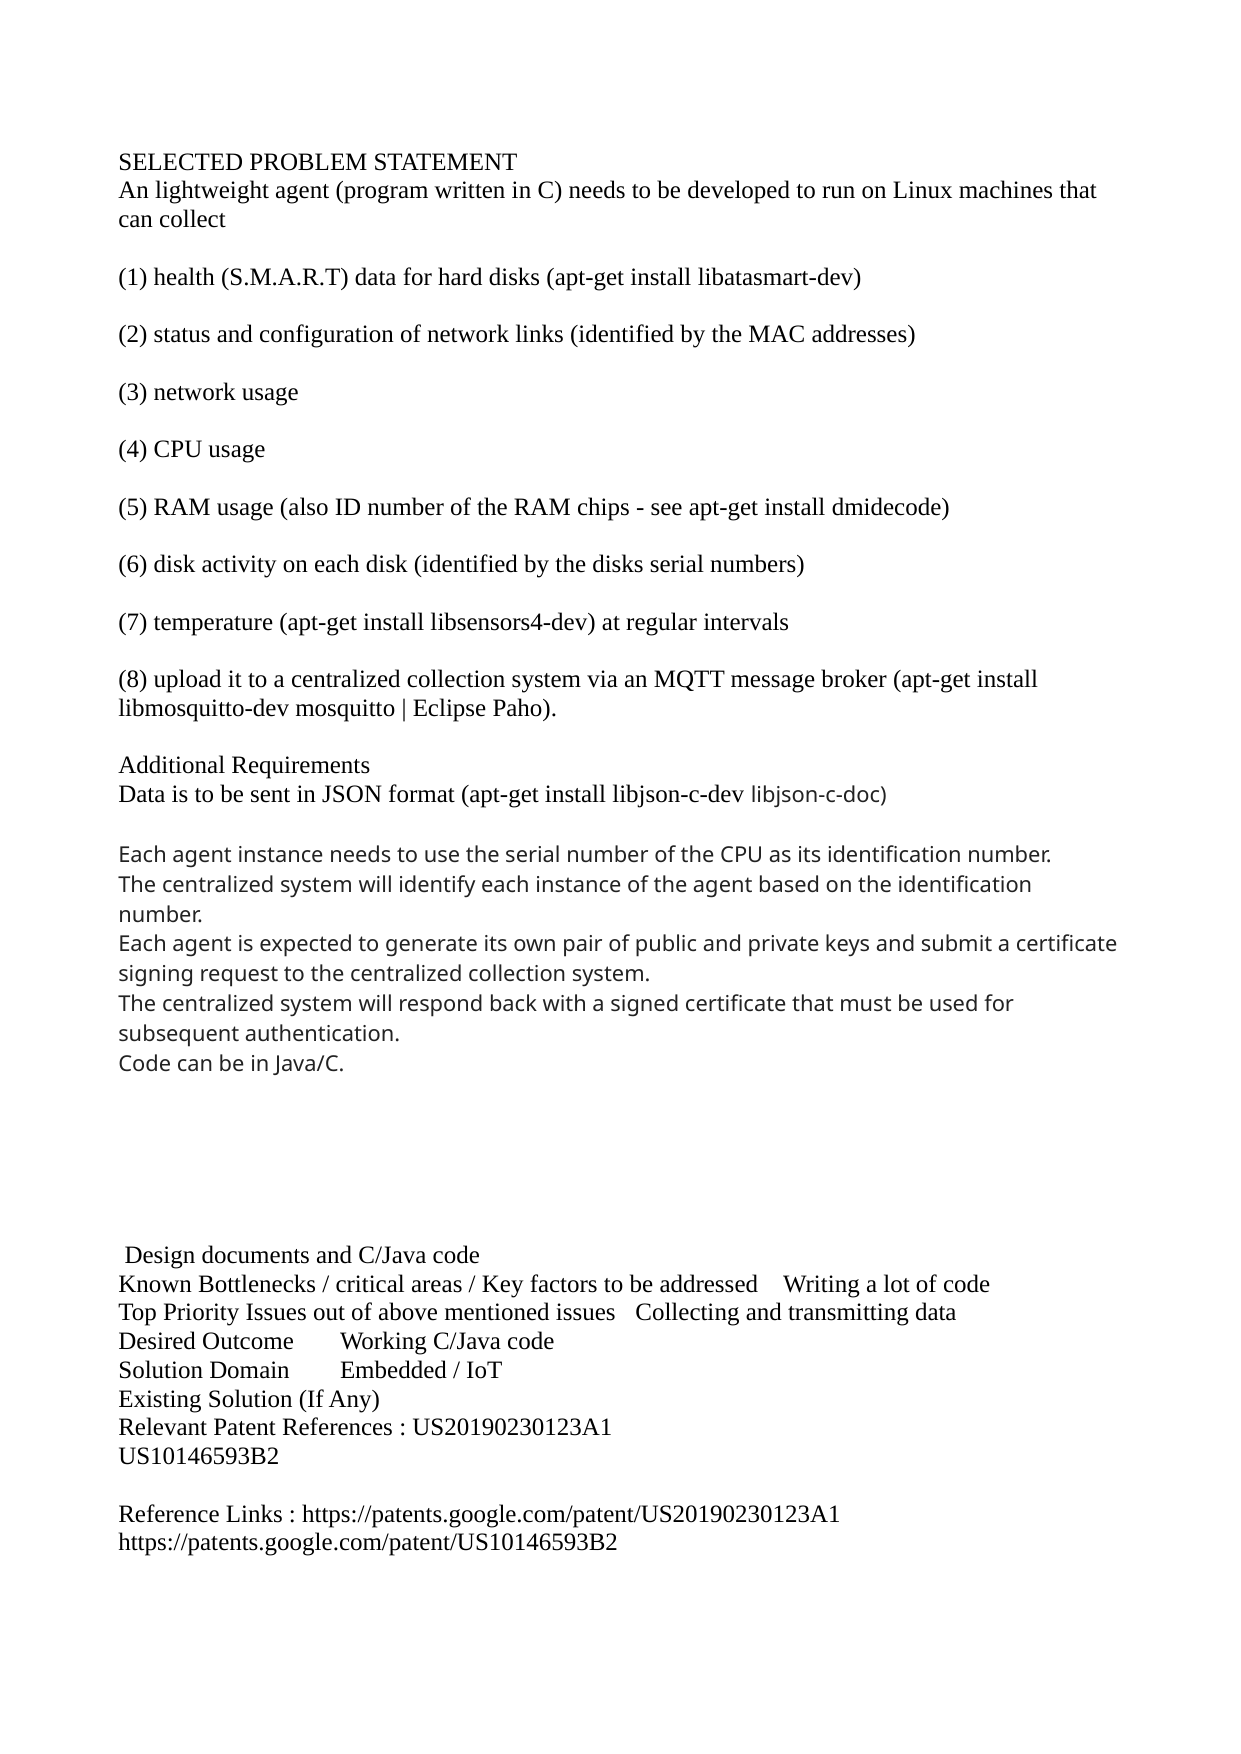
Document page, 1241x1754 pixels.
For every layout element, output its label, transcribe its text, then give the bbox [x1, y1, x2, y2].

text Top Priority Issues out of above mentioned issues Collecting and transmitting data [118, 1297, 1122, 1326]
text Design documents and C/Java code [118, 1240, 1122, 1269]
text (2) status and configuration of network links (identified by the MAC addresses) [118, 319, 1122, 348]
text Data is to be sent in JSON format (apt-get install libjson-c-dev libjson-c-doc) [118, 779, 1122, 809]
text (8) upload it to a centralized collection system via an MQTT message broker (apt-get install libmosquitto-dev mosquitto | Eclipse Paho). [118, 664, 1122, 722]
text SELECTED PROBLEM STATEMENT [118, 147, 1122, 176]
text Desired Outcome Working C/Java code [118, 1326, 1122, 1355]
text (7) temperature (apt-get install libsensors4-dev) at regular intervals [118, 607, 1122, 636]
text An lightweight agent (program written in C) needs to be developed to run on Linux machines that can collect [118, 176, 1122, 233]
text Solution Domain Embedded / IoT [118, 1355, 1122, 1384]
text (5) RAM usage (also ID number of the RAM chips - see apt-get install dmidecode) [118, 492, 1122, 521]
text Additional Requirements [118, 751, 1122, 779]
text (4) CPU usage [118, 434, 1122, 463]
text Code can be in Java/C. [118, 1047, 1122, 1077]
text Known Bottlenecks / critical areas / Key factors to be addressed Writing a lot of code [118, 1269, 1122, 1297]
text Existing Solution (If Any) [118, 1384, 1122, 1412]
text (1) health (S.M.A.R.T) data for hard disks (apt-get install libatasmart-dev) [118, 262, 1122, 291]
text US10146593B2 [118, 1441, 1122, 1470]
text Relevant Patent References : US20190230123A1 [118, 1412, 1122, 1441]
text Reference Links : https://patents.google.com/patent/US20190230123A1 [118, 1499, 1122, 1527]
text https://patents.google.com/patent/US10146593B2 [118, 1527, 1122, 1556]
text (3) network usage [118, 377, 1122, 406]
text (6) disk activity on each disk (identified by the disks serial numbers) [118, 549, 1122, 578]
text Each agent instance needs to use the serial number of the CPU as its identification number. The centralized system will identify each instance of the agent based on the identification number. Each agent is expected to generate its own pair of public and private keys and submit a certificate signing request to the centralized collection system. The centralized system will respond back with a signed certificate that must be used for subsequent authentication. [118, 809, 1122, 1047]
